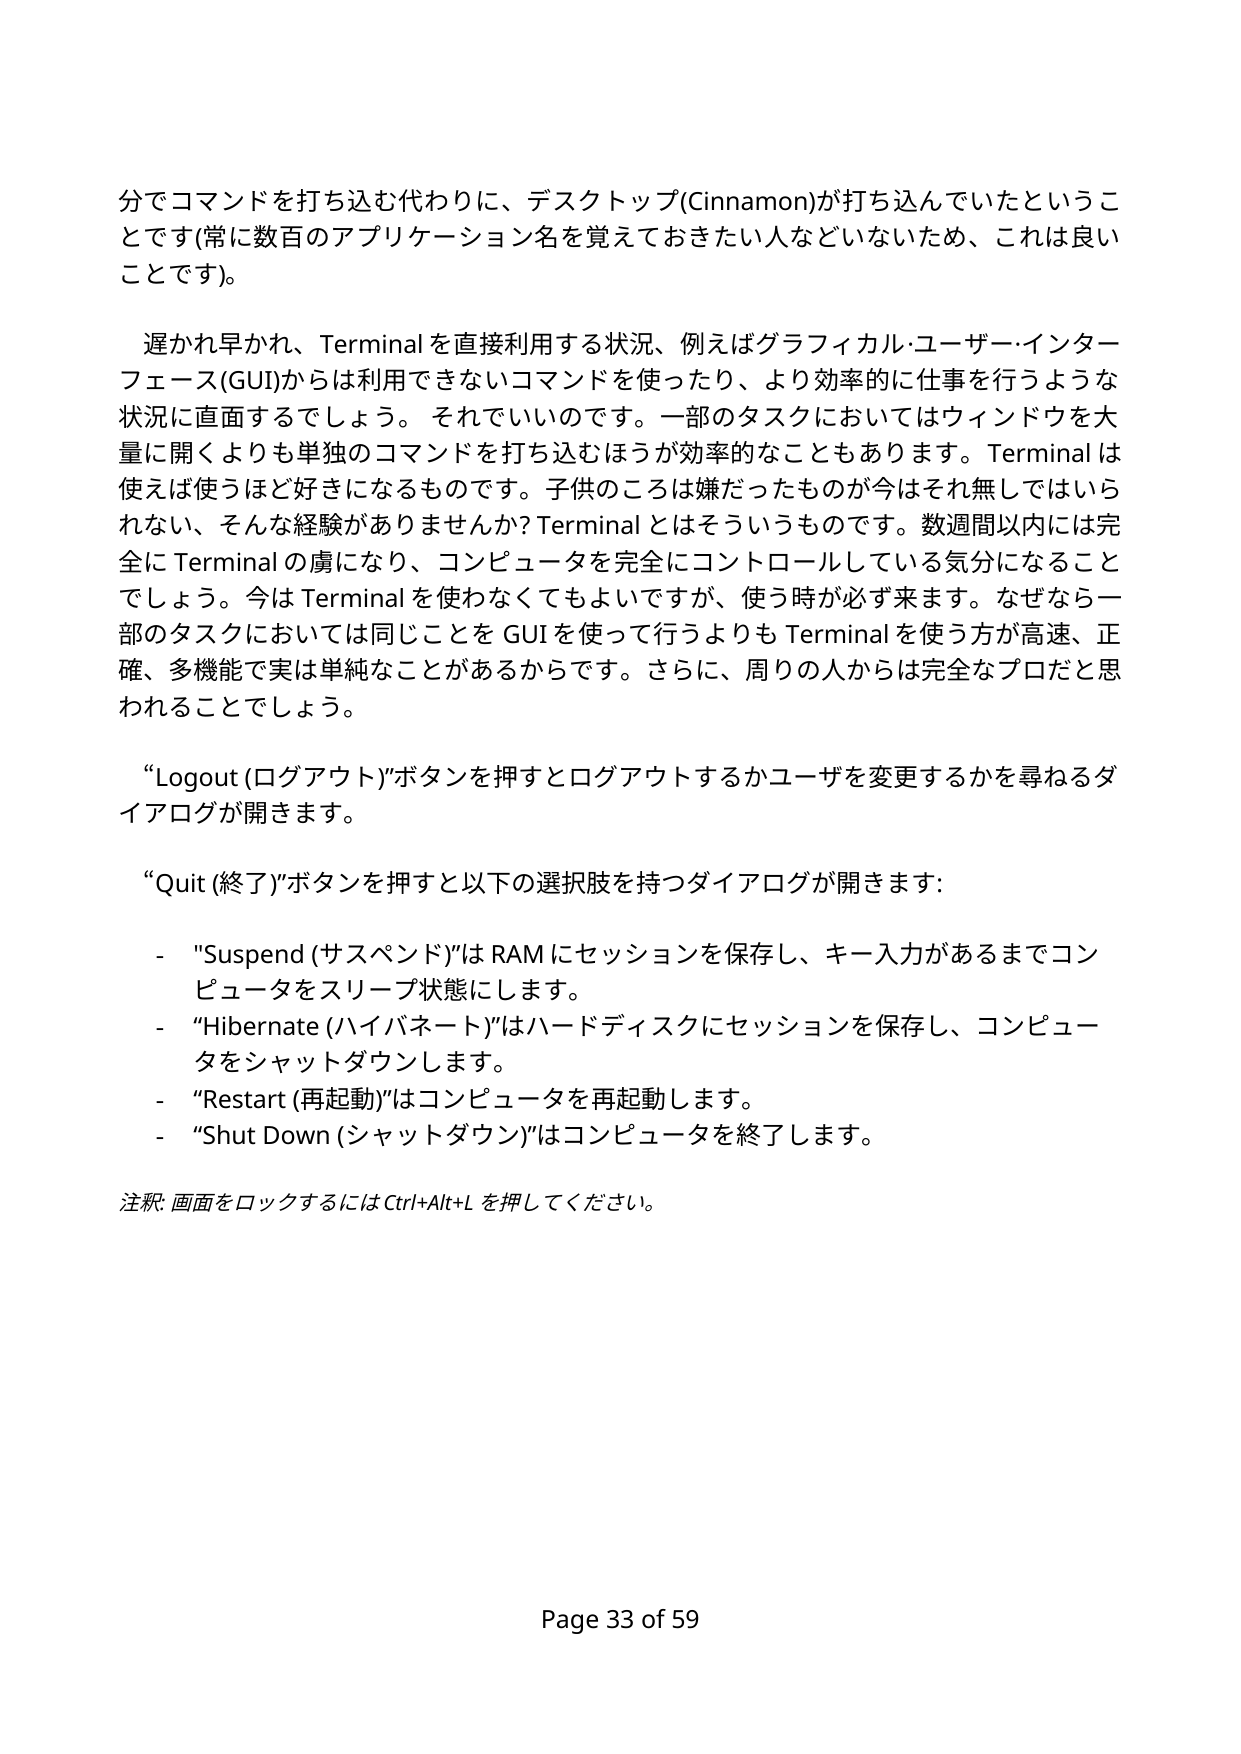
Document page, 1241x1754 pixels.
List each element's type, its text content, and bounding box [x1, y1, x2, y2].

list “Restart (再起動)”はコンピュータを再起動します。 [156, 1079, 1122, 1115]
text 遅かれ早かれ、Terminalを直接利用する状況、例えばグラフィカル·ユーザー·インターフェース(GUI)からは利用できないコマンドを使ったり、より効率的に仕事を行うような状況に直面するでしょう。 それでいいのです。一部のタスクにおいてはウィンドウを大量に開くよりも単独のコマンドを打ち込むほうが効率的なこともあります。Terminalは使えば使うほど好きになるものです。子供のころは嫌だったものが今はそれ無しではいられない、そんな経験がありませんか? Terminalとはそういうものです。数週間以内には完全にTerminalの虜になり、コンピュータを完全にコントロールしている気分になることでしょう。今はTerminalを使わなくてもよいですが、使う時が必ず来ます。なぜなら一部のタスクにおいては同じことをGUIを使って行うよりもTerminalを使う方が高速、正確、多機能で実は単純なことがあるからです。さらに、周りの人からは完全なプロだと思われることでしょう。 [118, 324, 1122, 723]
text “Quit (終了)”ボタンを押すと以下の選択肢を持つダイアログが開きます: [118, 864, 1122, 900]
text 分でコマンドを打ち込む代わりに、デスクトップ(Cinnamon)が打ち込んでいたということです(常に数百のアプリケーション名を覚えておきたい人などいないため、これは良いことです)。 [118, 182, 1122, 290]
list “Hibernate (ハイバネート)”はハードディスクにセッションを保存し、コンピュータをシャットダウンします。 [156, 1007, 1122, 1079]
list “Shut Down (シャットダウン)”はコンピュータを終了します。 [156, 1115, 1122, 1152]
text 注釈: 画面をロックするにはCtrl+Alt+Lを押してください。 [118, 1186, 1122, 1216]
list "Suspend (サスペンド)”はRAMにセッションを保存し、キー入力があるまでコンピュータをスリープ状態にします。 [156, 934, 1122, 1007]
text “Logout (ログアウト)”ボタンを押すとログアウトするかユーザを変更するかを尋ねるダイアログが開きます。 [118, 757, 1122, 830]
